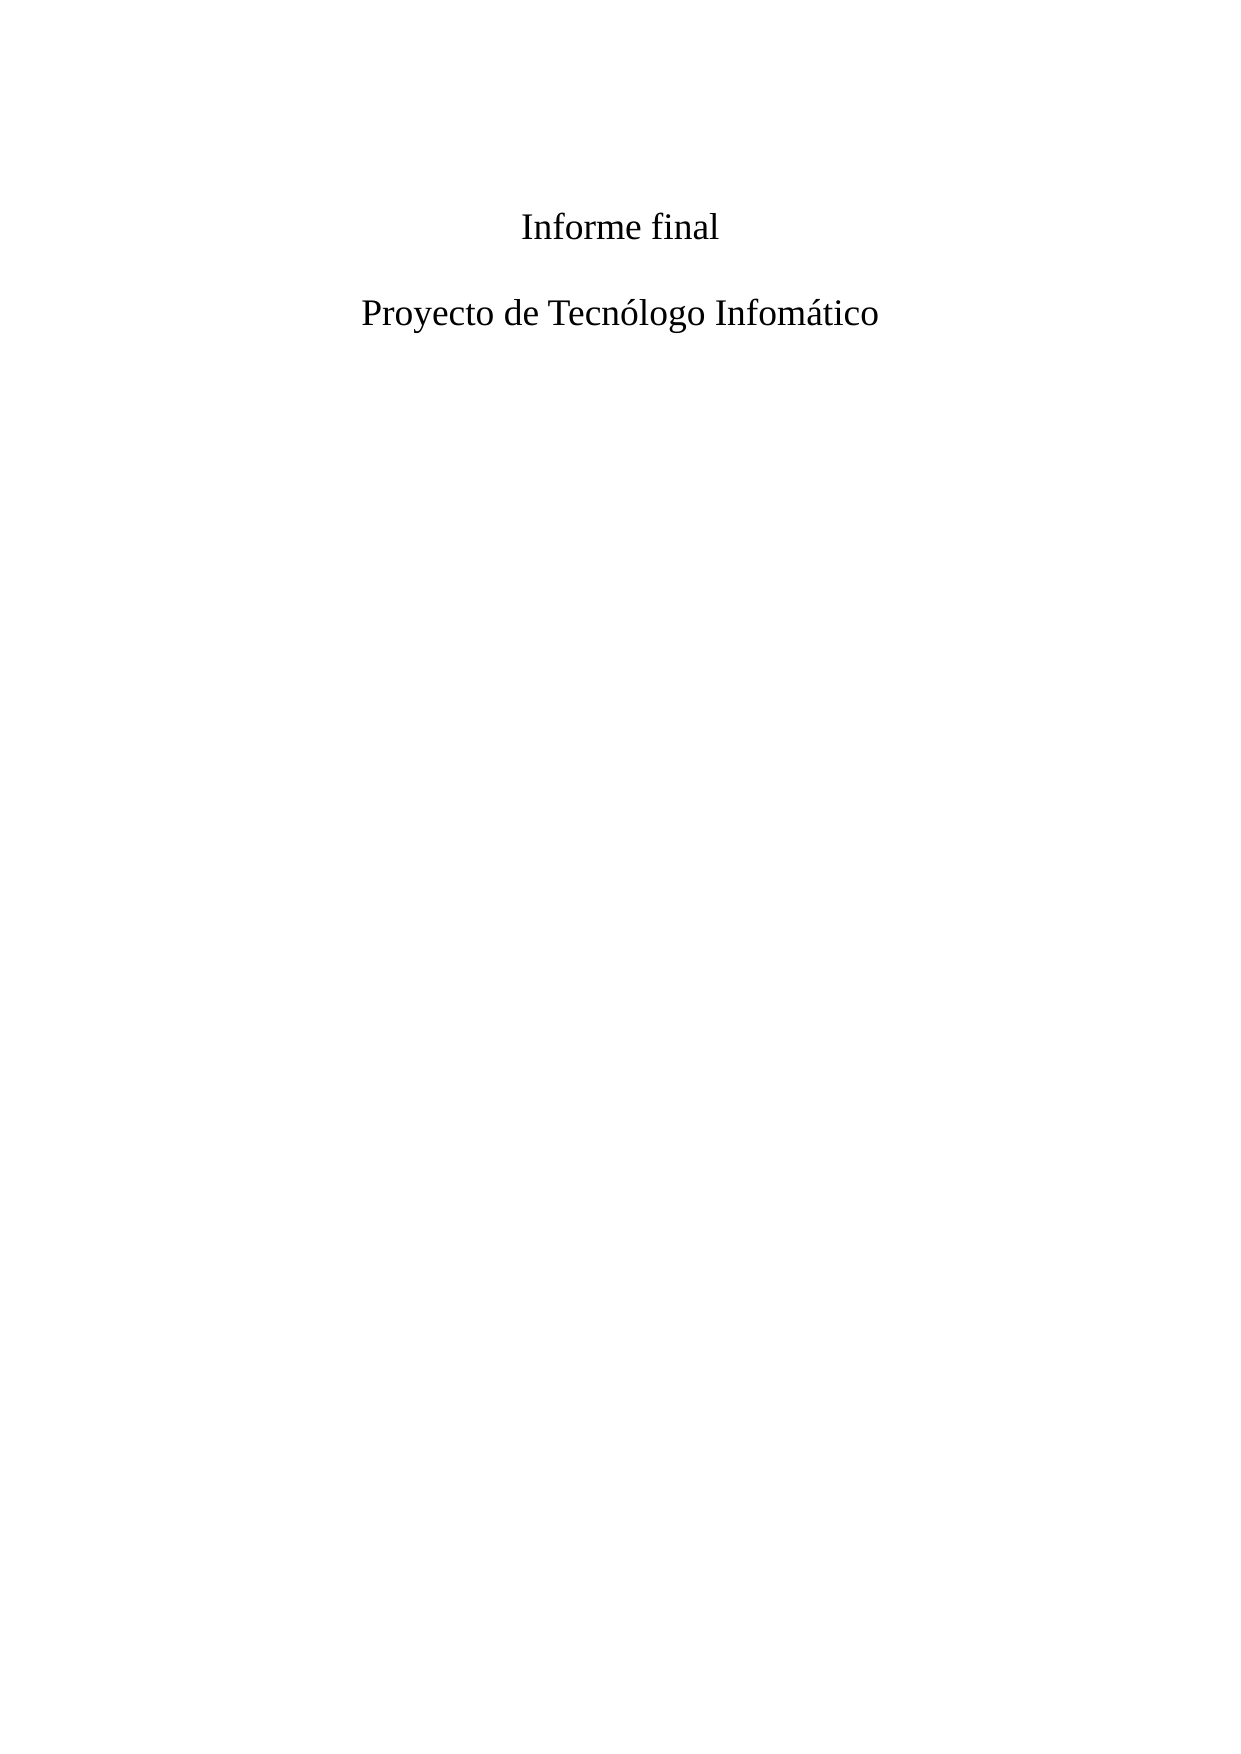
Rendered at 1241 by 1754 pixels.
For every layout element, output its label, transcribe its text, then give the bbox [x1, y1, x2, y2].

text Informe final [118, 204, 1122, 247]
text Proyecto de Tecnólogo Infomático [118, 291, 1122, 334]
